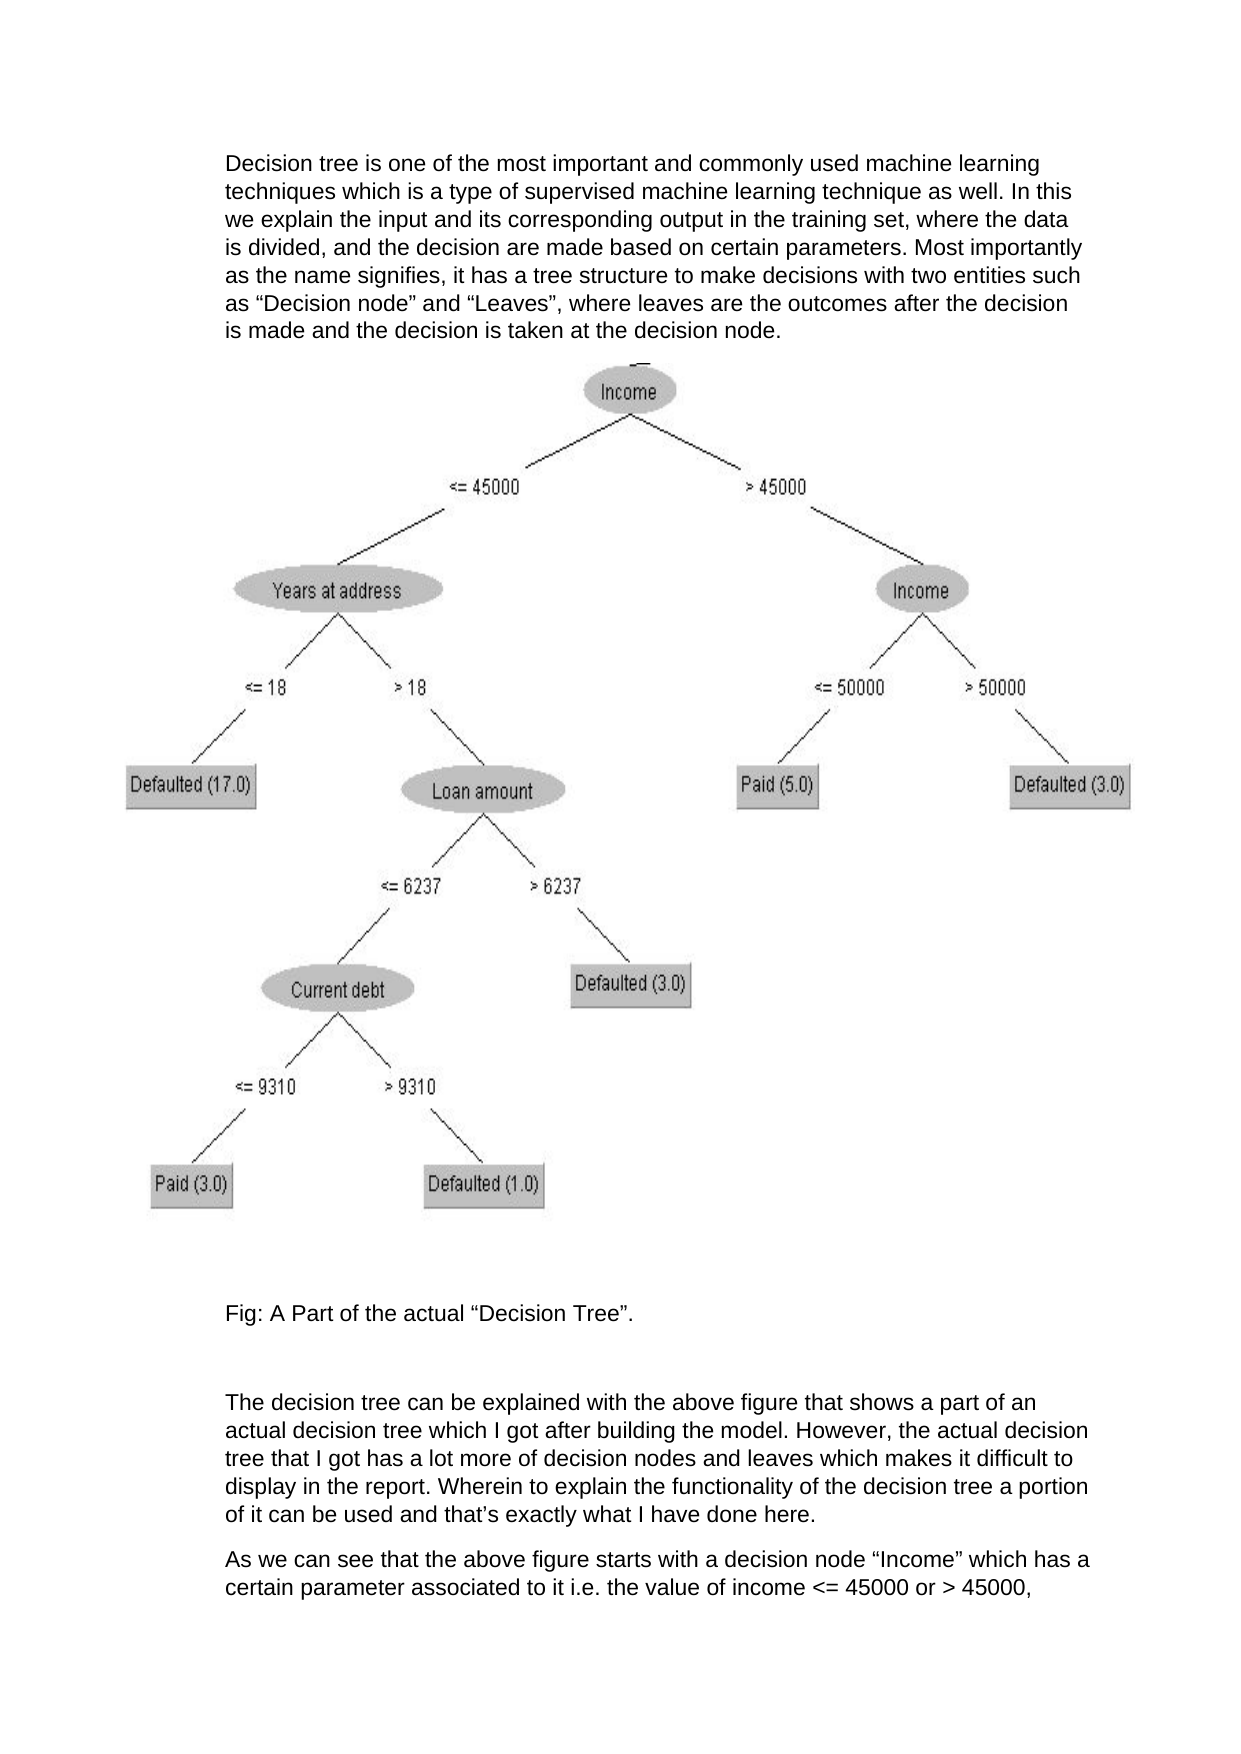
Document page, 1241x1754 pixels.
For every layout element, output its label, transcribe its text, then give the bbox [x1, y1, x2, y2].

text As we can see that the above figure starts with a decision node “Income” which has a certain parameter associated to it i.e. the value of income <= 45000 or > 45000, [225, 1546, 1090, 1600]
text Fig: A Part of the actual “Decision Tree”. [150, 1300, 1090, 1326]
text The decision tree can be explained with the above figure that shows a part of an actual decision tree which I got after building the model. However, the actual decision tree that I got has a lot more of decision nodes and leaves which makes it difficult to display in the report. Wherein to explain the functionality of the decision tree a portion of it can be used and that’s exactly what I have done here. [225, 1389, 1090, 1527]
list Decision tree is one of the most important and commonly used machine learning techniques which is a type of supervised machine learning technique as well. In this we explain the input and its corresponding output in the training set, where the data is divided, and the decision are made based on certain parameters. Most importantly as the name signifies, it has a tree structure to make decisions with two entities such as “Decision node” and “Leaves”, where leaves are the outcomes after the decision is made and the decision is taken at the decision node. [225, 150, 1090, 344]
